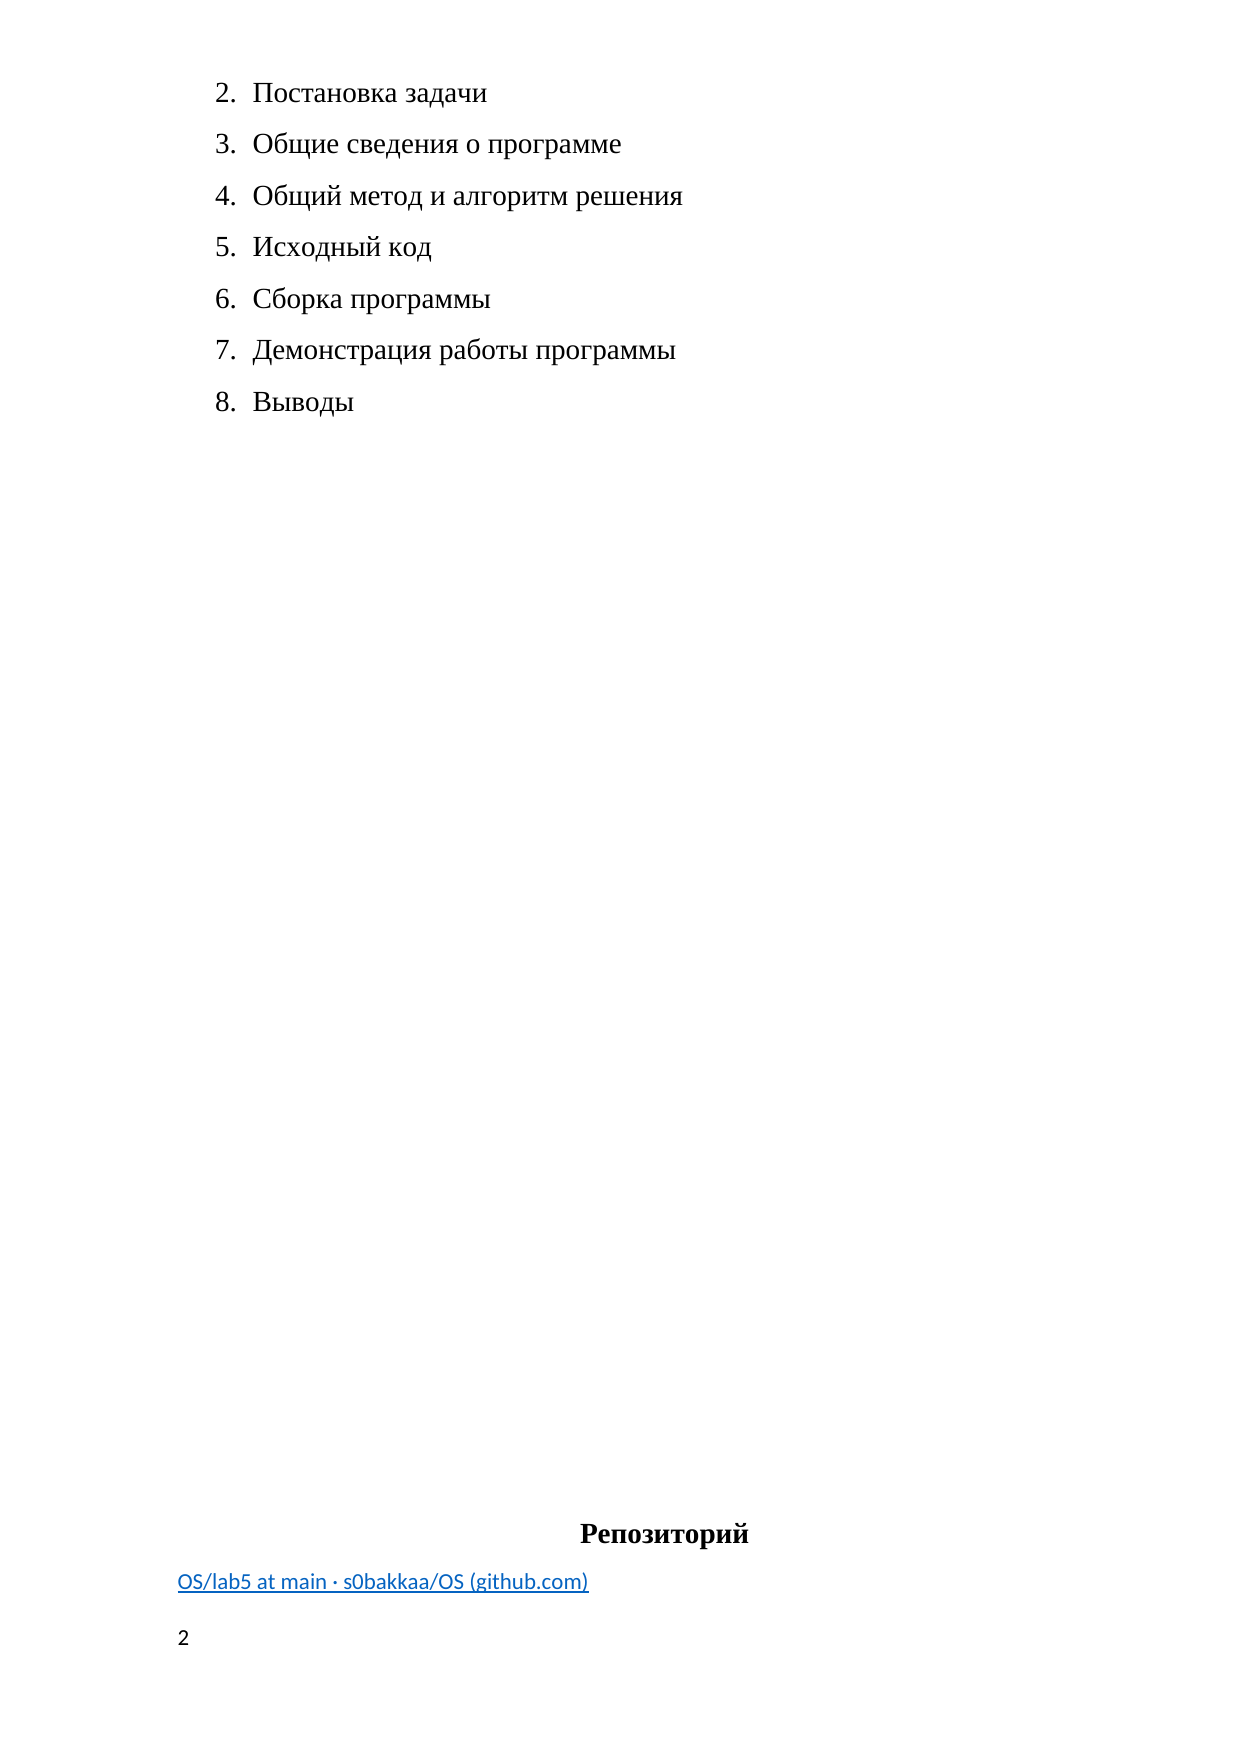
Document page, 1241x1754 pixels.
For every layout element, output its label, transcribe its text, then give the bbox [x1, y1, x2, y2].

text Репозиторий [177, 1516, 1152, 1549]
list Общий метод и алгоритм решения [215, 178, 1152, 211]
list Общие сведения о программе [215, 126, 1152, 160]
list Выводы [215, 384, 1152, 417]
text OS/lab5 at main · s0bakkaa/OS (github.com) [177, 1567, 1152, 1595]
list Демонстрация работы программы [215, 332, 1152, 366]
list Постановка задачи [215, 75, 1152, 108]
list Сборка программы [215, 281, 1152, 314]
list Исходный код [215, 229, 1152, 263]
